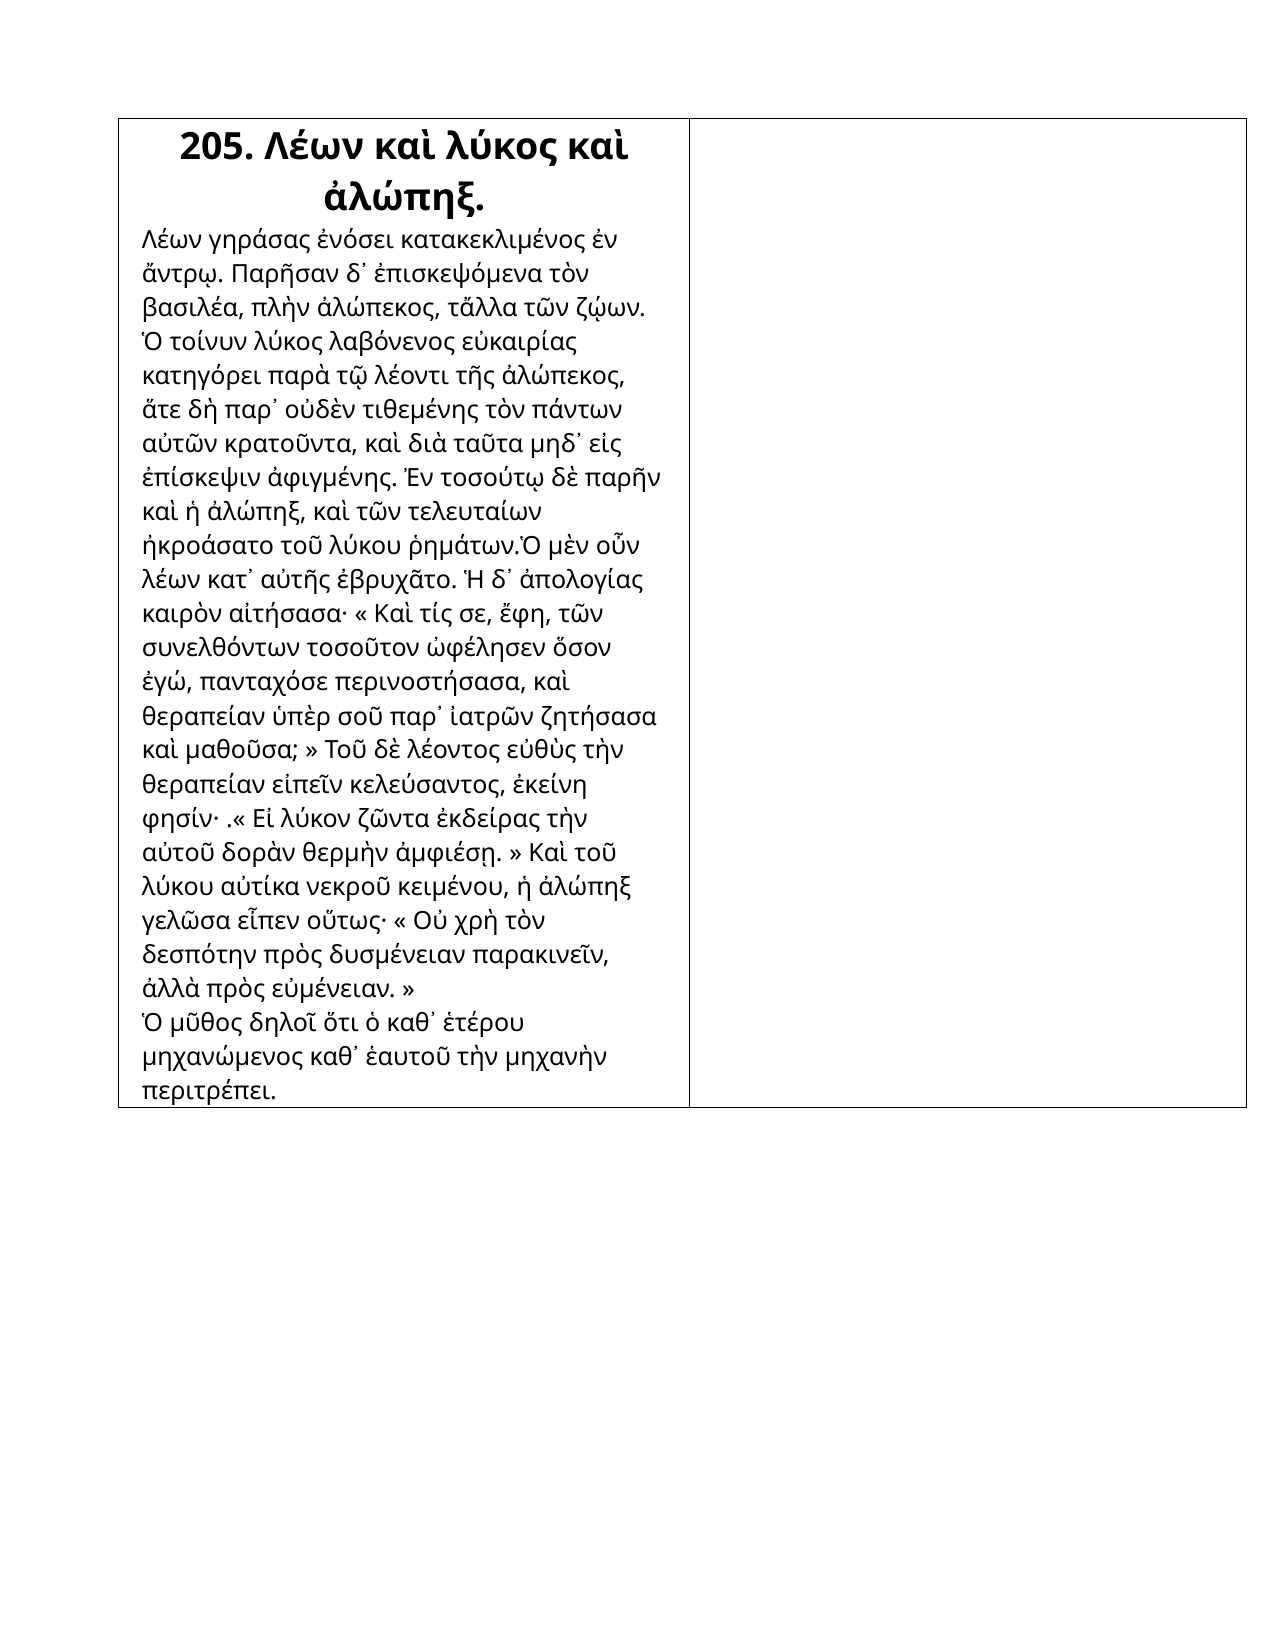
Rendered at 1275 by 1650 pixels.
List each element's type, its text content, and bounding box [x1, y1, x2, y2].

table_cell 205. Λέων καὶ λύκος καὶ ἀλώπηξ. Λέων γηράσας ἐνόσει κατακεκλιμένος ἐν ἄντρῳ. Παρῆσαν δ᾿ ἐπισκεψόμενα τὸν βασιλέα, πλὴν ἀλώπεκος, τἄλλα τῶν ζῴων. Ὁ τοίνυν λύκος λαβόνενος εὐκαιρίας κατηγόρει παρὰ τῷ λέοντι τῆς ἀλώπεκος, ἅτε δὴ παρ᾿ οὐδὲν τιθεμένης τὸν πάντων αὐτῶν κρατοῦντα, καὶ διὰ ταῦτα μηδ᾿ εἰς ἐπίσκεψιν ἀφιγμένης. Ἐν τοσούτῳ δὲ παρῆν καὶ ἡ ἀλώπηξ, καὶ τῶν τελευταίων ἠκροάσατο τοῦ λύκου ῥημάτων.Ὁ μὲν οὖν λέων κατ᾿ αὐτῆς ἐβρυχᾶτο. Ἡ δ᾿ ἀπολογίας καιρὸν αἰτήσασα· « Καὶ τίς σε, ἔφη, τῶν συνελθόντων τοσοῦτον ὠφέλησεν ὅσον ἐγώ, πανταχόσε περινοστήσασα, καὶ θεραπείαν ὑπὲρ σοῦ παρ᾿ ἰατρῶν ζητήσασα καὶ μαθοῦσα; » Τοῦ δὲ λέοντος εὐθὺς τὴν θεραπείαν εἰπεῖν κελεύσαντος, ἐκείνη φησίν· .« Εἰ λύκον ζῶντα ἐκδείρας τὴν αὐτοῦ δορὰν θερμὴν ἀμφιέσῃ. » Καὶ τοῦ λύκου αὐτίκα νεκροῦ κειμένου, ἡ ἀλώπηξ γελῶσα εἶπεν οὕτως· « Οὐ χρὴ τὸν δεσπότην πρὸς δυσμένειαν παρακινεῖν, ἀλλὰ πρὸς εὐμένειαν. » Ὁ μῦθος δηλοῖ ὅτι ὁ καθ᾿ ἑτέρου μηχανώμενος καθ᾿ ἑαυτοῦ τὴν μηχανὴν περιτρέπει. [119, 119, 689, 1107]
table_cell [690, 119, 1246, 1107]
